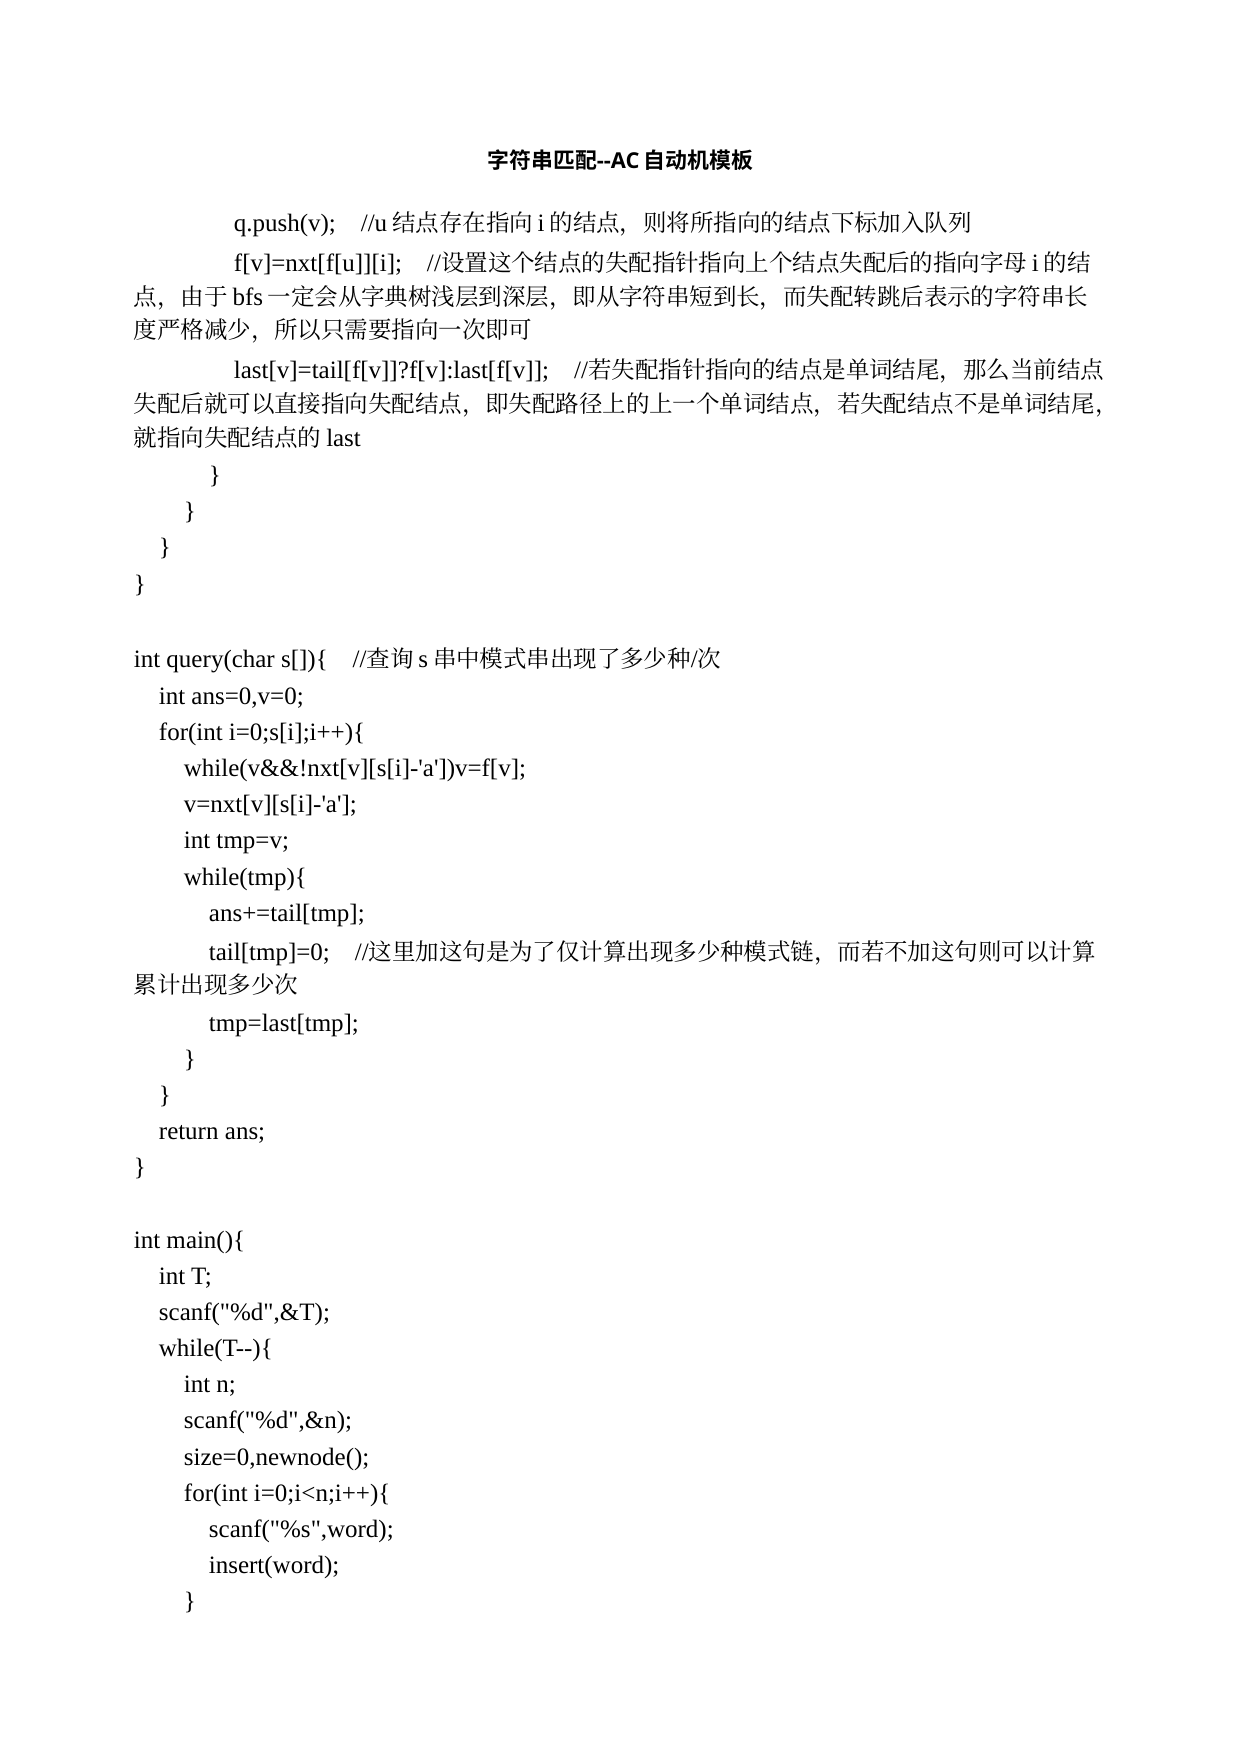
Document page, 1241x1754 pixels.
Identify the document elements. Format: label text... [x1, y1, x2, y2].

text insert(word); [134, 1549, 1106, 1579]
text f[v]=nxt[f[u]][i]; //设置这个结点的失配指针指向上个结点失配后的指向字母i的结点，由于bfs一定会从字典树浅层到深层，即从字符串短到长，而失配转跳后表示的字符串长度严格减少，所以只需要指向一次即可 [134, 244, 1106, 345]
text for(int i=0;i<n;i++){ [134, 1477, 1106, 1506]
text scanf("%s",word); [134, 1513, 1106, 1543]
text while(T--){ [134, 1332, 1106, 1362]
text ans+=tail[tmp]; [134, 897, 1106, 927]
text int main(){ [134, 1224, 1106, 1253]
text } [134, 1585, 1106, 1615]
text } [134, 459, 1106, 489]
text } [134, 532, 1106, 561]
text tail[tmp]=0; //这里加这句是为了仅计算出现多少种模式链，而若不加这句则可以计算累计出现多少次 [134, 933, 1106, 1000]
text tmp=last[tmp]; [134, 1007, 1106, 1037]
text while(v&&!nxt[v][s[i]-'a'])v=f[v]; [134, 752, 1106, 782]
text } [134, 1151, 1106, 1181]
text int ans=0,v=0; [134, 680, 1106, 710]
text v=nxt[v][s[i]-'a']; [134, 788, 1106, 818]
text int tmp=v; [134, 825, 1106, 854]
text return ans; [134, 1115, 1106, 1145]
text size=0,newnode(); [134, 1441, 1106, 1470]
text scanf("%d",&n); [134, 1404, 1106, 1434]
text } [134, 568, 1106, 597]
text last[v]=tail[f[v]]?f[v]:last[f[v]]; //若失配指针指向的结点是单词结尾，那么当前结点失配后就可以直接指向失配结点，即失配路径上的上一个单词结点，若失配结点不是单词结尾，就指向失配结点的last [134, 352, 1106, 453]
text } [134, 1079, 1106, 1109]
text q.push(v); //u结点存在指向i的结点，则将所指向的结点下标加入队列 [134, 204, 1106, 238]
text while(tmp){ [134, 861, 1106, 891]
text int n; [134, 1368, 1106, 1398]
text int query(char s[]){ //查询s串中模式串出现了多少种/次 [134, 640, 1106, 674]
text for(int i=0;s[i];i++){ [134, 716, 1106, 746]
text } [134, 1043, 1106, 1073]
text } [134, 495, 1106, 525]
text int T; [134, 1260, 1106, 1289]
text scanf("%d",&T); [134, 1296, 1106, 1326]
